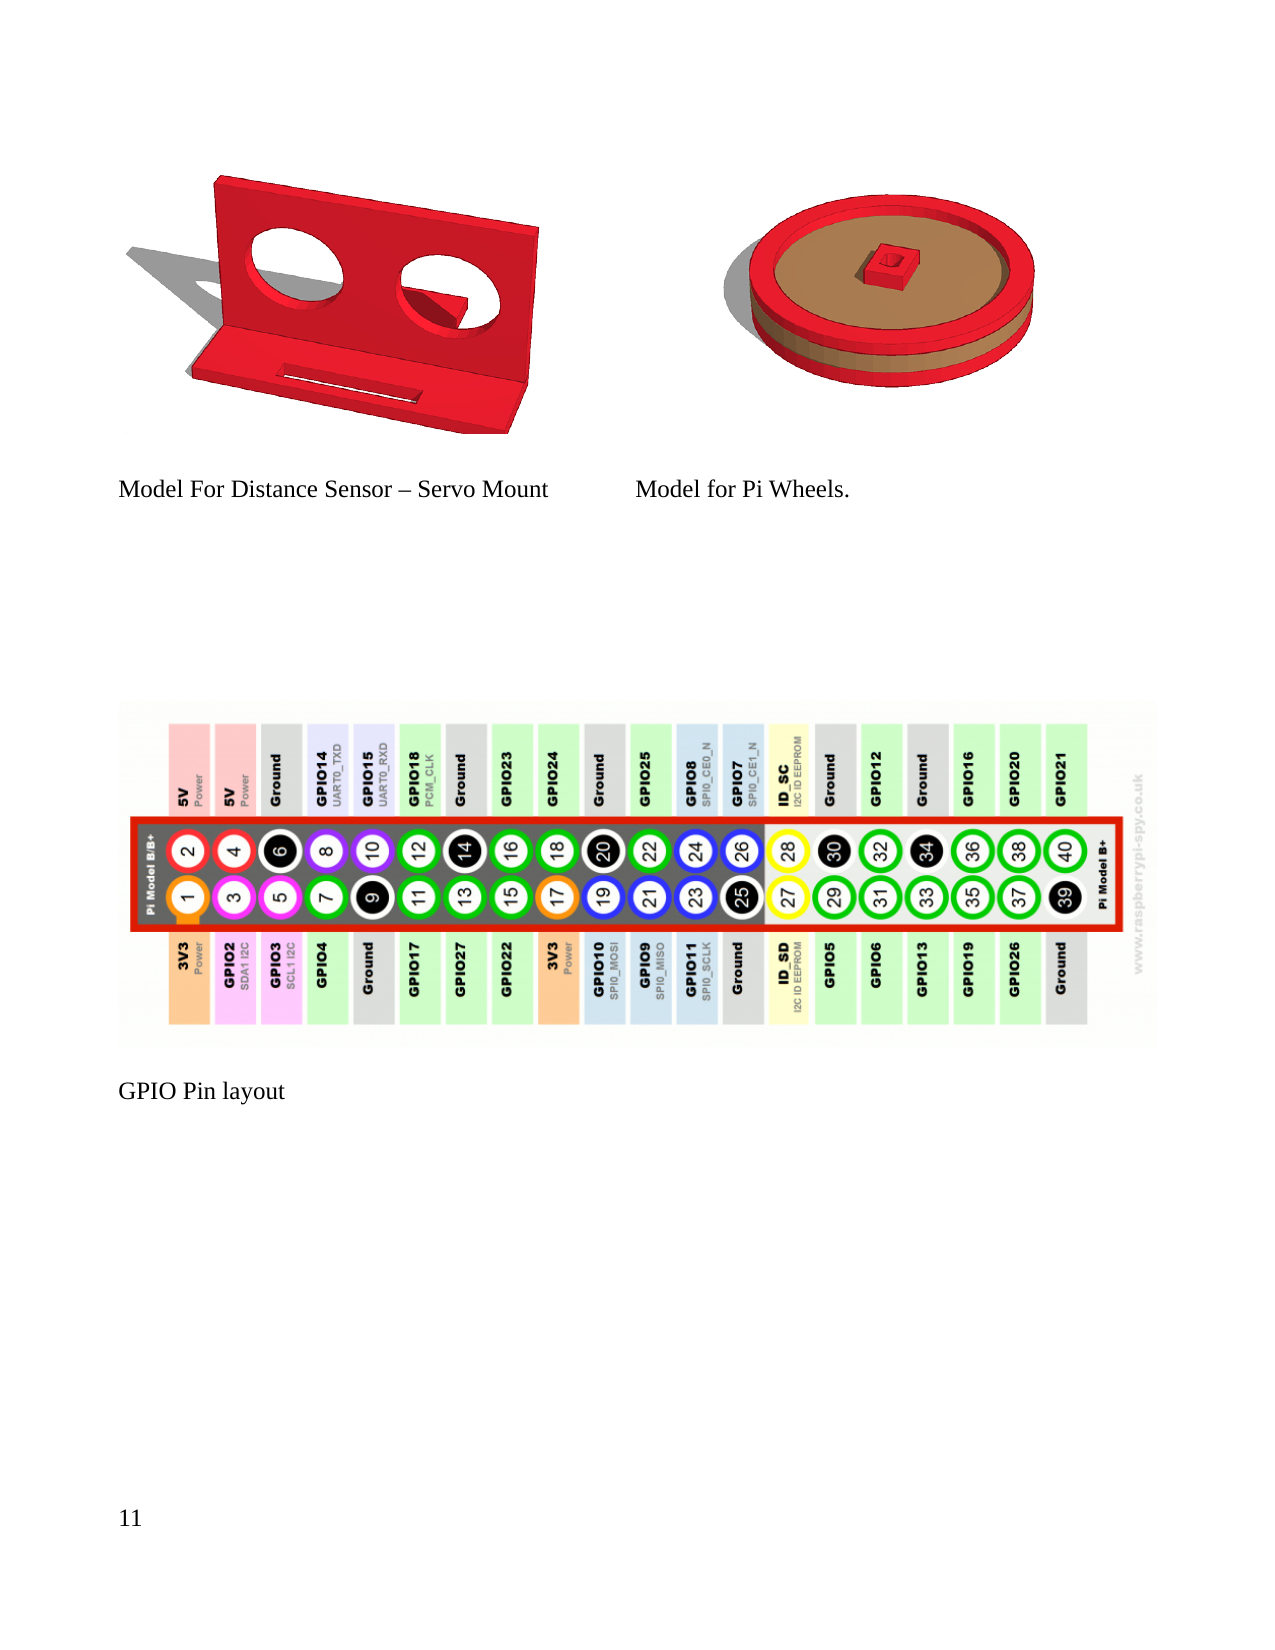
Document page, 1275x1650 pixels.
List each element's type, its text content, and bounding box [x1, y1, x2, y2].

picture [118, 701, 1157, 1048]
picture [124, 118, 1154, 446]
text GPIO Pin layout [118, 1048, 1157, 1105]
text Model For Distance Sensor – Servo Mount Model for Pi Wheels. [118, 118, 1157, 503]
